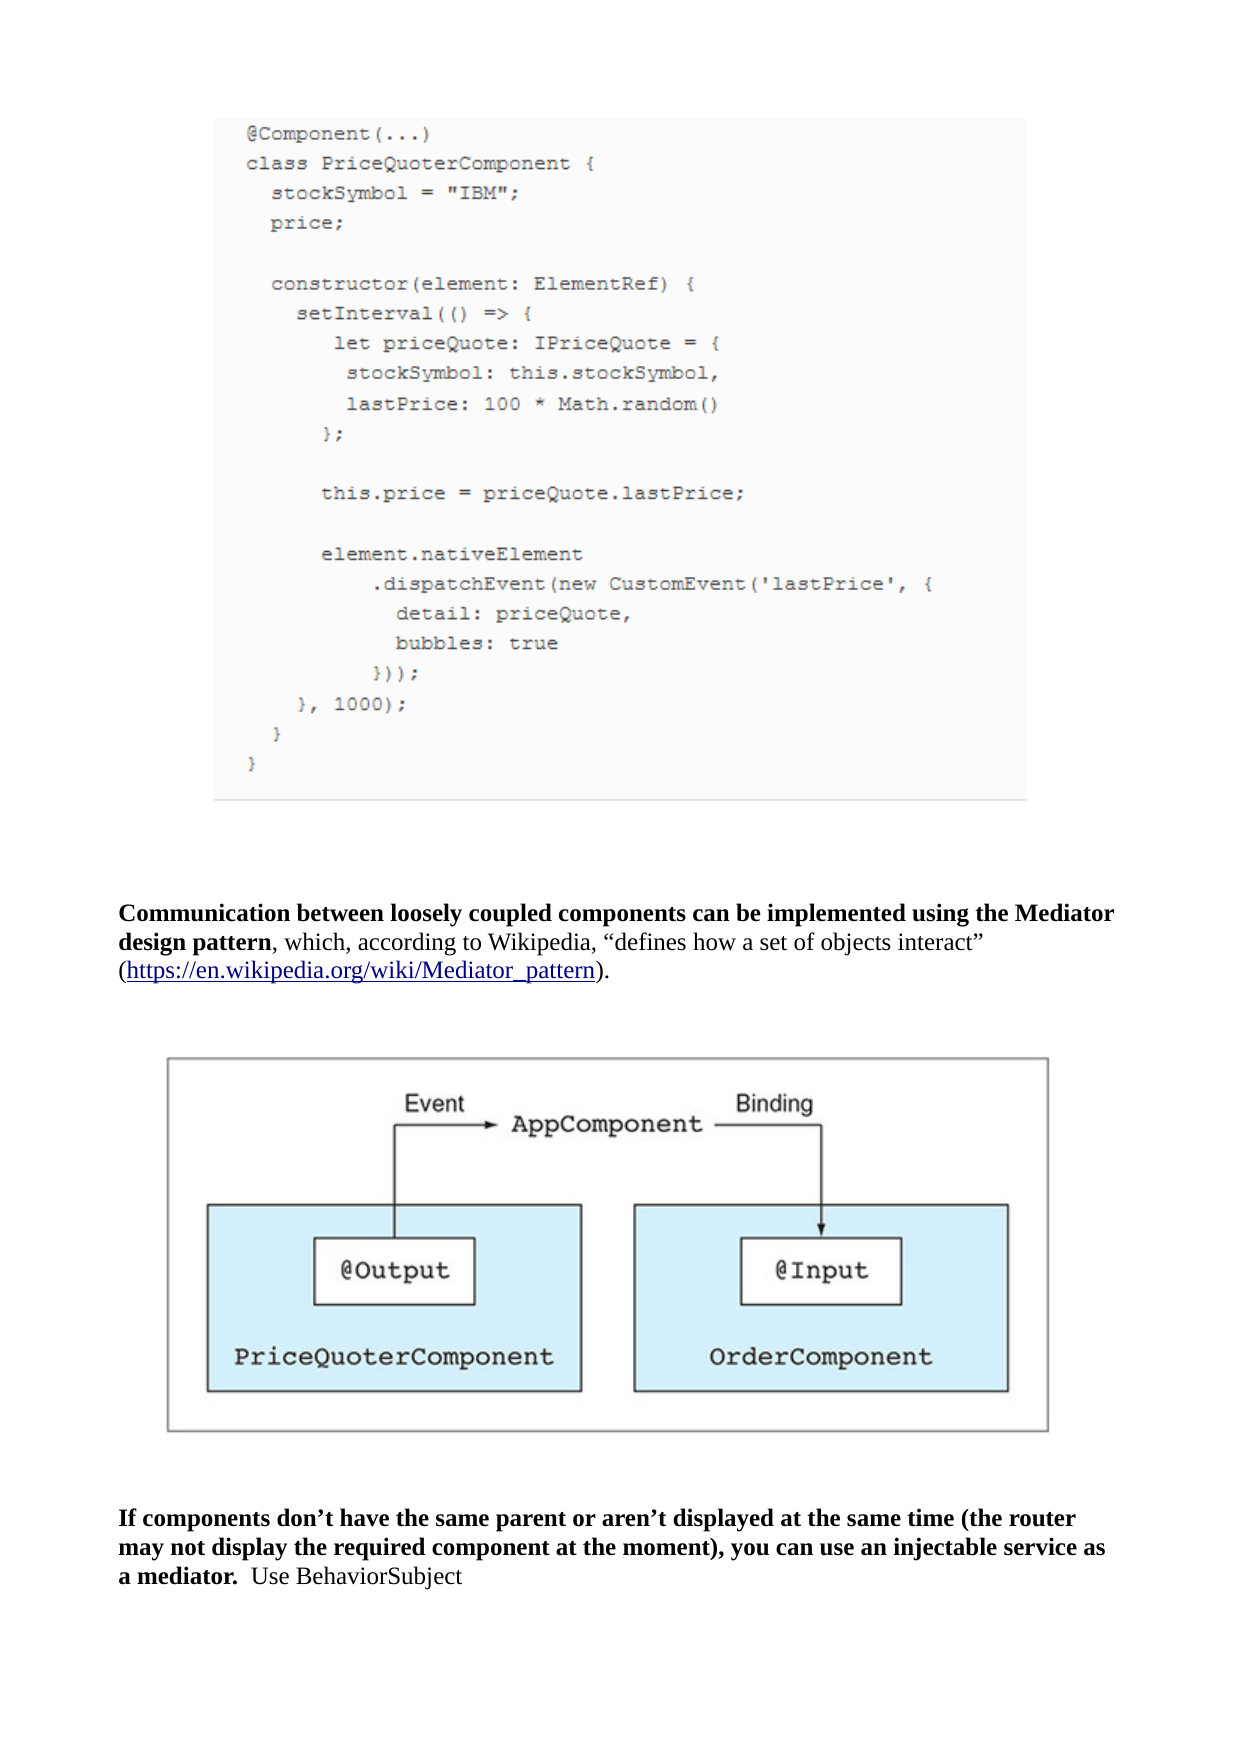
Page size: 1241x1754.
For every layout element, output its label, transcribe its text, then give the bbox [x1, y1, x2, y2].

picture [213, 118, 1027, 812]
text If components don’t have the same parent or aren’t displayed at the same time (the router may not display the required component at the moment), you can use an injectable service as a mediator. Use BehaviorSubject [118, 1503, 1122, 1590]
picture [132, 1032, 1136, 1446]
text Communication between loosely coupled components can be implemented using the Mediator design pattern, which, according to Wikipedia, “defines how a set of objects interact” (https://en.wikipedia.org/wiki/Mediator_pattern). [118, 898, 1122, 984]
